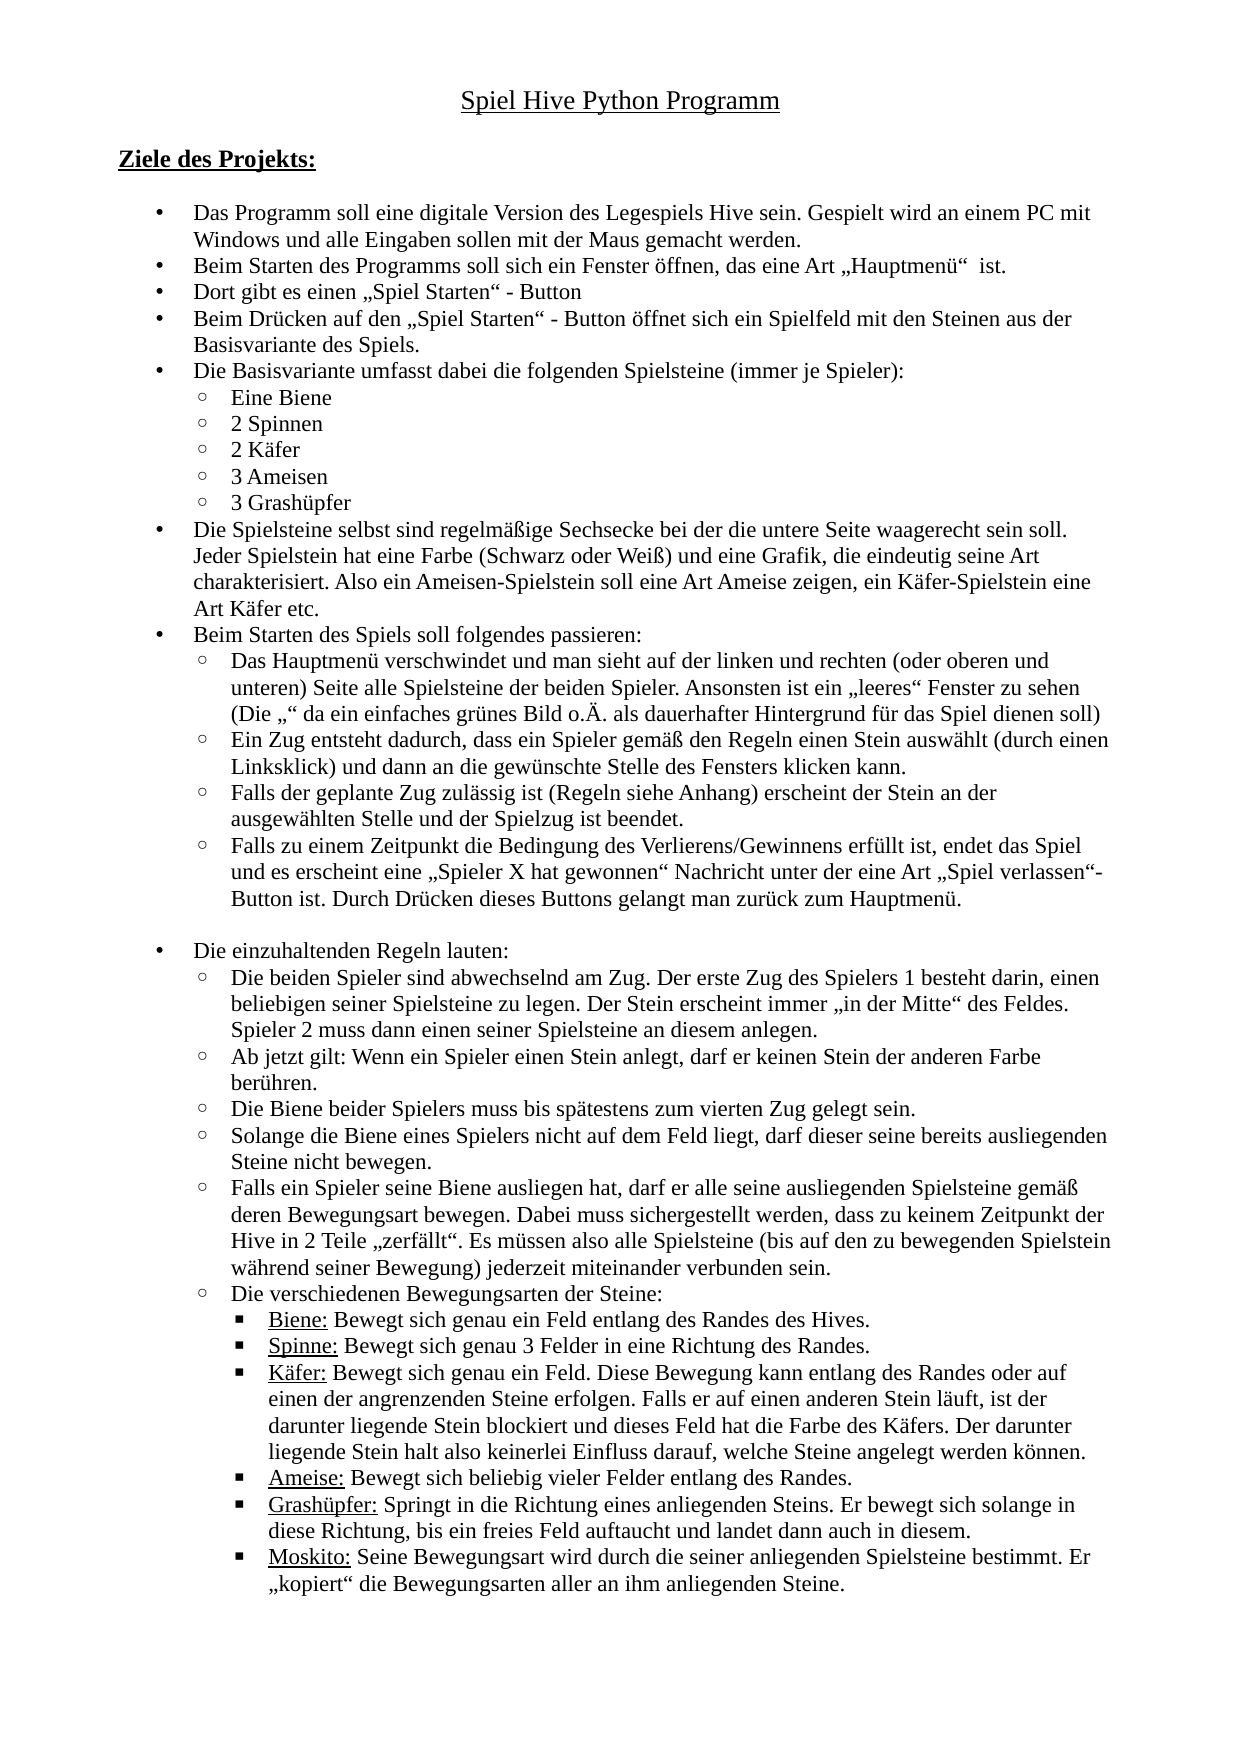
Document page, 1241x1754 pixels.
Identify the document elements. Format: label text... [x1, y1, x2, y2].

list Ab jetzt gilt: Wenn ein Spieler einen Stein anlegt, darf er keinen Stein der anderen Farbe berühren. [193, 1043, 1122, 1095]
list Das Programm soll eine digitale Version des Legespiels Hive sein. Gespielt wird an einem PC mit Windows und alle Eingaben sollen mit der Maus gemacht werden. [156, 199, 1122, 252]
list Das Hauptmenü verschwindet und man sieht auf der linken und rechten (oder oberen und unteren) Seite alle Spielsteine der beiden Spieler. Ansonsten ist ein „leeres“ Fenster zu sehen (Die „“ da ein einfaches grünes Bild o.Ä. als dauerhafter Hintergrund für das Spiel dienen soll) [193, 647, 1122, 726]
list Die Biene beider Spielers muss bis spätestens zum vierten Zug gelegt sein. [193, 1095, 1122, 1122]
list Solange die Biene eines Spielers nicht auf dem Feld liegt, darf dieser seine bereits ausliegenden Steine nicht bewegen. [193, 1122, 1122, 1174]
list Spieler 2 muss dann einen seiner Spielsteine an diesem anlegen. [193, 1016, 1122, 1043]
list Beim Starten des Programms soll sich ein Fenster öffnen, das eine Art „Hauptmenü“ ist. [156, 252, 1122, 278]
list 3 Grashüpfer [193, 489, 1122, 516]
list Beim Starten des Spiels soll folgendes passieren: [156, 621, 1122, 647]
text Spiel Hive Python Programm [118, 84, 1122, 116]
list Eine Biene [193, 384, 1122, 410]
list Falls zu einem Zeitpunkt die Bedingung des Verlierens/Gewinnens erfüllt ist, endet das Spiel und es erscheint eine „Spieler X hat gewonnen“ Nachricht unter der eine Art „Spiel verlassen“-Button ist. Durch Drücken dieses Buttons gelangt man zurück zum Hauptmenü. [193, 832, 1122, 911]
text Ziele des Projekts: [118, 144, 1122, 173]
list Die beiden Spieler sind abwechselnd am Zug. Der erste Zug des Spielers 1 besteht darin, einen beliebigen seiner Spielsteine zu legen. Der Stein erscheint immer „in der Mitte“ des Feldes. [193, 964, 1122, 1016]
list Biene: Bewegt sich genau ein Feld entlang des Randes des Hives. [231, 1306, 1122, 1333]
list Die Spielsteine selbst sind regelmäßige Sechsecke bei der die untere Seite waagerecht sein soll. Jeder Spielstein hat eine Farbe (Schwarz oder Weiß) und eine Grafik, die eindeutig seine Art charakterisiert. Also ein Ameisen-Spielstein soll eine Art Ameise zeigen, ein Käfer-Spielstein eine Art Käfer etc. [156, 516, 1122, 621]
list Moskito: Seine Bewegungsart wird durch die seiner anliegenden Spielsteine bestimmt. Er „kopiert“ die Bewegungsarten aller an ihm anliegenden Steine. [231, 1543, 1122, 1596]
list Falls ein Spieler seine Biene ausliegen hat, darf er alle seine ausliegenden Spielsteine gemäß deren Bewegungsart bewegen. Dabei muss sichergestellt werden, dass zu keinem Zeitpunkt der Hive in 2 Teile „zerfällt“. Es müssen also alle Spielsteine (bis auf den zu bewegenden Spielstein während seiner Bewegung) jederzeit miteinander verbunden sein. [193, 1174, 1122, 1280]
list 2 Spinnen [193, 410, 1122, 437]
list Beim Drücken auf den „Spiel Starten“ - Button öffnet sich ein Spielfeld mit den Steinen aus der Basisvariante des Spiels. [156, 305, 1122, 357]
list 3 Ameisen [193, 463, 1122, 489]
list Ein Zug entsteht dadurch, dass ein Spieler gemäß den Regeln einen Stein auswählt (durch einen Linksklick) und dann an die gewünschte Stelle des Fensters klicken kann. [193, 726, 1122, 779]
list Dort gibt es einen „Spiel Starten“ - Button [156, 278, 1122, 305]
list Die verschiedenen Bewegungsarten der Steine: [193, 1280, 1122, 1306]
list Ameise: Bewegt sich beliebig vieler Felder entlang des Randes. [231, 1464, 1122, 1491]
list Grashüpfer: Springt in die Richtung eines anliegenden Steins. Er bewegt sich solange in diese Richtung, bis ein freies Feld auftaucht und landet dann auch in diesem. [231, 1491, 1122, 1543]
list Falls der geplante Zug zulässig ist (Regeln siehe Anhang) erscheint der Stein an der ausgewählten Stelle und der Spielzug ist beendet. [193, 779, 1122, 832]
list Käfer: Bewegt sich genau ein Feld. Diese Bewegung kann entlang des Randes oder auf einen der angrenzenden Steine erfolgen. Falls er auf einen anderen Stein läuft, ist der darunter liegende Stein blockiert und dieses Feld hat die Farbe des Käfers. Der darunter liegende Stein halt also keinerlei Einfluss darauf, welche Steine angelegt werden können. [231, 1359, 1122, 1464]
list Die Basisvariante umfasst dabei die folgenden Spielsteine (immer je Spieler): [156, 357, 1122, 384]
list Spinne: Bewegt sich genau 3 Felder in eine Richtung des Randes. [231, 1333, 1122, 1359]
list 2 Käfer [193, 437, 1122, 463]
list Die einzuhaltenden Regeln lauten: [156, 937, 1122, 964]
